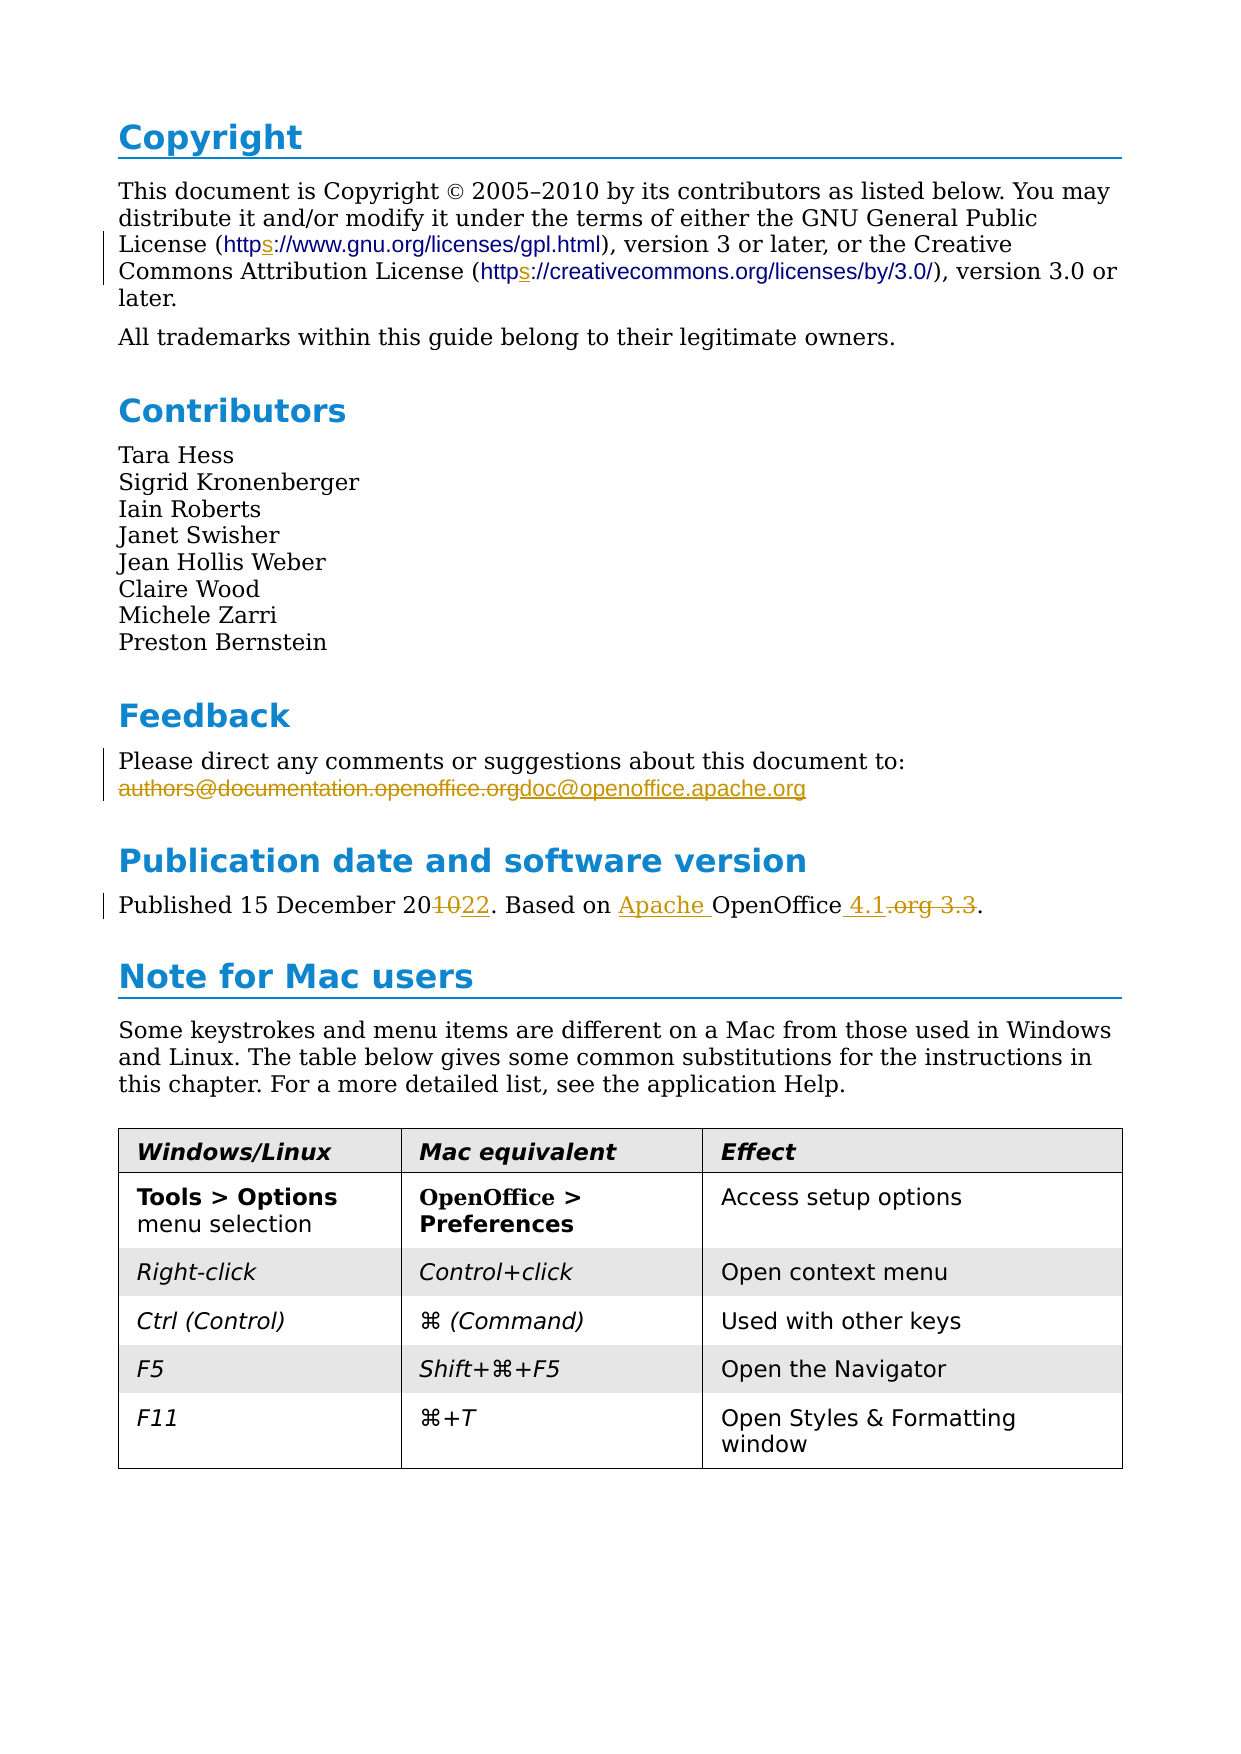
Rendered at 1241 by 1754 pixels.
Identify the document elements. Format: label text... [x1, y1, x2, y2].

table_cell z (Command) [402, 1296, 702, 1344]
text This document is Copyright © 2005–2010 by its contributors as listed below. You may distribute it and/or modify it under the terms of either the GNU General Public License (https://www.gnu.org/licenses/gpl.html), version 3 or later, or the Creative Commons Attribution License (https://creativecommons.org/licenses/by/3.0/), version 3.0 or later. [118, 178, 1122, 312]
table_cell Control+click [402, 1248, 702, 1296]
table_cell Used with other keys [703, 1296, 1122, 1344]
text Tara Hess Sigrid Kronenberger Iain Roberts Janet Swisher Jean Hollis Weber Claire Wood Michele Zarri Preston Bernstein [118, 443, 1122, 656]
table_cell Open the Navigator [703, 1345, 1122, 1393]
subtitle Copyright [118, 118, 1122, 157]
subtitle Note for Mac users [118, 958, 1122, 997]
text Contributors [118, 393, 1122, 430]
table_cell Shift+z+F5 [402, 1345, 702, 1393]
table_cell F11 [119, 1393, 401, 1468]
table_header Mac equivalent [402, 1129, 702, 1172]
table_cell Access setup options [703, 1173, 1122, 1247]
text Please direct any comments or suggestions about this document to: doc@openoffice.apache.org [118, 748, 1122, 801]
table_cell F5 [119, 1345, 401, 1393]
text Published 15 December 2022. Based on Apache OpenOffice 4.1. [118, 893, 1122, 919]
text Publication date and software version [118, 843, 1122, 880]
table_header Windows/Linux [119, 1129, 401, 1172]
table_cell Open context menu [703, 1248, 1122, 1296]
text Some keystrokes and menu items are different on a Mac from those used in Windows and Linux. The table below gives some common substitutions for the instructions in this chapter. For a more detailed list, see the application Help. [118, 1017, 1122, 1097]
table_cell Open Styles & Formatting window [703, 1393, 1122, 1468]
table_cell z+T [402, 1393, 702, 1468]
text All trademarks within this guide belong to their legitimate owners. [118, 324, 1122, 351]
table_cell Ctrl (Control) [119, 1296, 401, 1344]
text Feedback [118, 698, 1122, 735]
table_cell Right-click [119, 1248, 401, 1296]
table_cell OpenOffice > Preferences [402, 1173, 702, 1247]
table_header Effect [703, 1129, 1122, 1172]
table_cell Tools > Options menu selection [119, 1173, 401, 1247]
